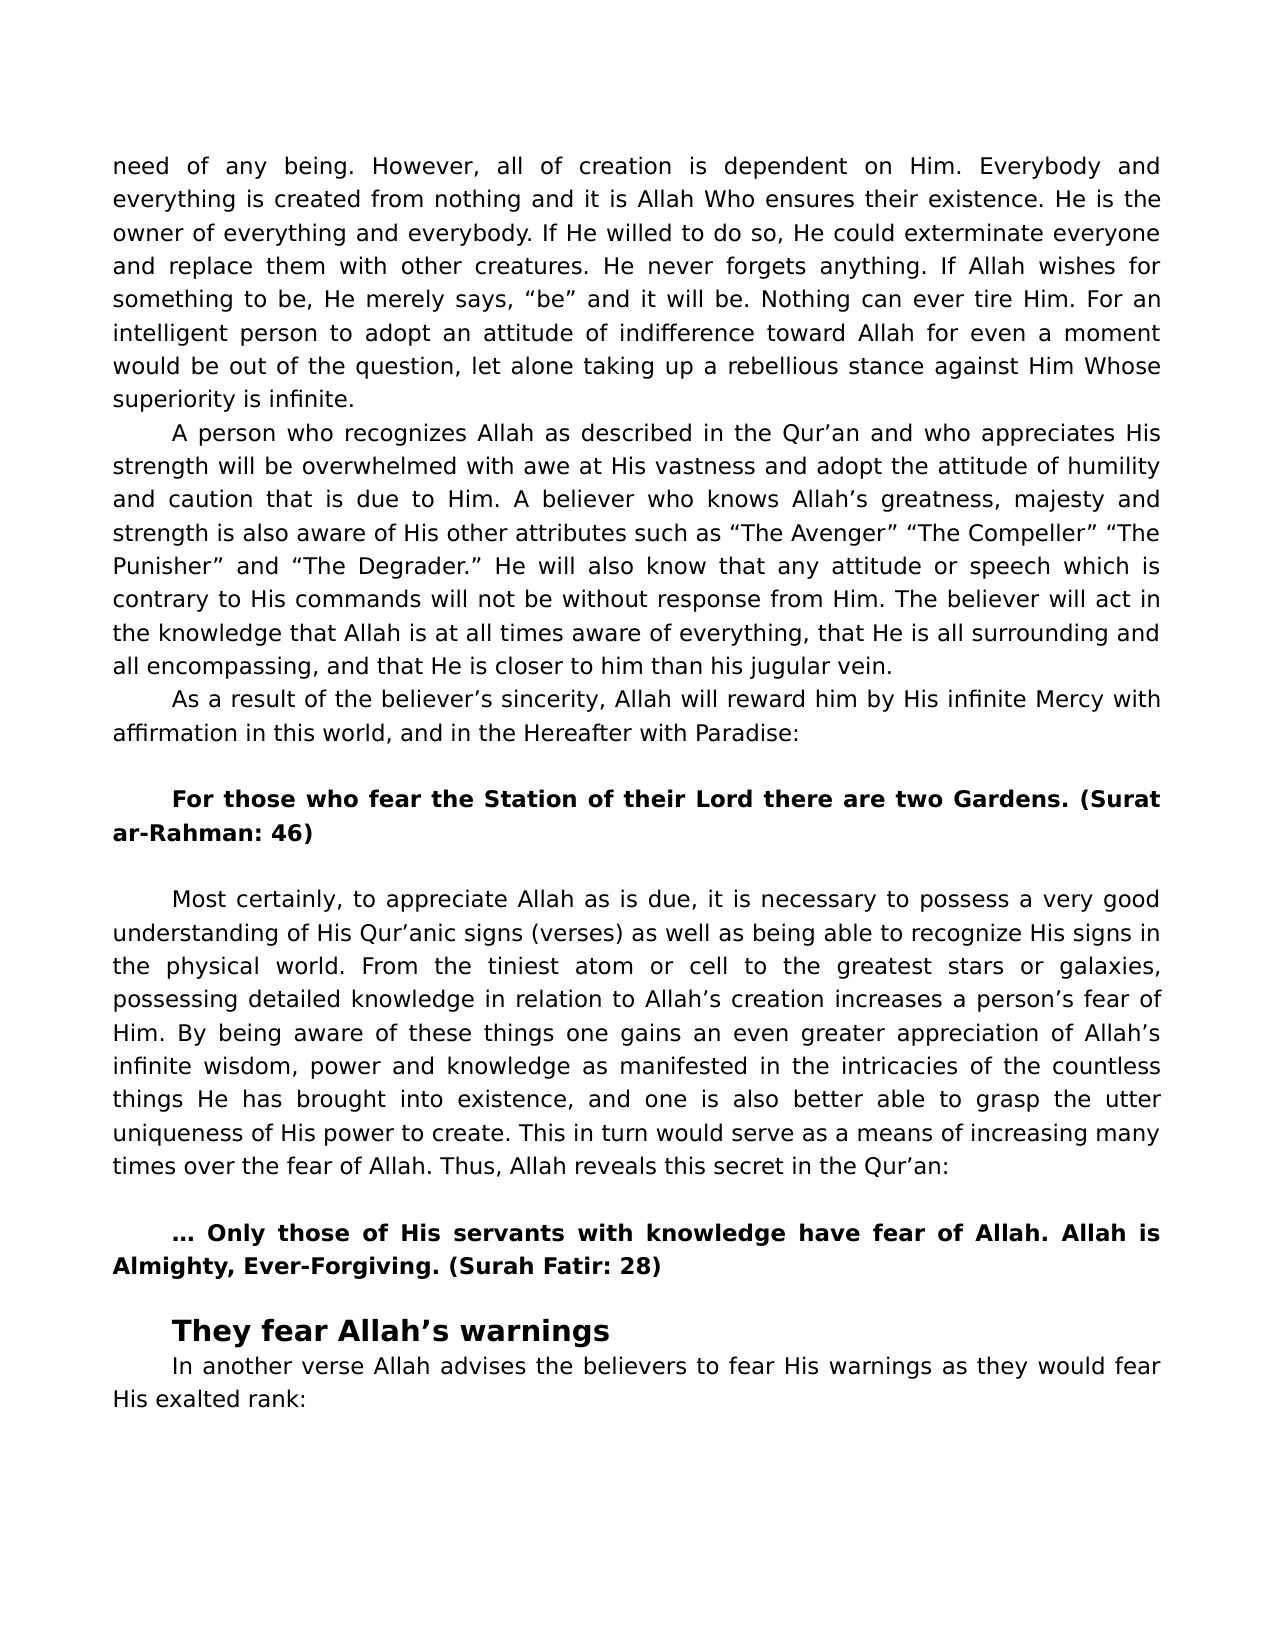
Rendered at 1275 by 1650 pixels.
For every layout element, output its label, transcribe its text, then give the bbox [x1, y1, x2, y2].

text In another verse Allah advises the believers to fear His warnings as they would fear His exalted rank: [112, 1348, 1162, 1414]
text … Only those of His servants with knowledge have fear of Allah. Allah is Almighty, Ever-Forgiving. (Surah Fatir: 28) [112, 1214, 1162, 1281]
text Most certainly, to appreciate Allah as is due, it is necessary to possess a very good understanding of His Qur’anic signs (verses) as well as being able to recognize His signs in the physical world. From the tiniest atom or cell to the greatest stars or galaxies, possessing detailed knowledge in relation to Allah’s creation increases a person’s fear of Him. By being aware of these things one gains an even greater appreciation of Allah’s infinite wisdom, power and knowledge as manifested in the intricacies of the countless things He has brought into existence, and one is also better able to grasp the utter uniqueness of His power to create. This in turn would serve as a means of increasing many times over the fear of Allah. Thus, Allah reveals this secret in the Qur’an: [112, 881, 1162, 1181]
text They fear Allah’s warnings [112, 1314, 1162, 1348]
text As a result of the believer’s sincerity, Allah will reward him by His infinite Mercy with affirmation in this world, and in the Hereafter with Paradise: [112, 681, 1162, 748]
text need of any being. However, all of creation is dependent on Him. Everybody and everything is created from nothing and it is Allah Who ensures their existence. He is the owner of everything and everybody. If He willed to do so, He could exterminate everyone and replace them with other creatures. He never forgets anything. If Allah wishes for something to be, He merely says, “be” and it will be. Nothing can ever tire Him. For an intelligent person to adopt an attitude of indifference toward Allah for even a moment would be out of the question, let alone taking up a rebellious stance against Him Whose superiority is infinite. [112, 148, 1162, 414]
text A person who recognizes Allah as described in the Qur’an and who appreciates His strength will be overwhelmed with awe at His vastness and adopt the attitude of humility and caution that is due to Him. A believer who knows Allah’s greatness, majesty and strength is also aware of His other attributes such as “The Avenger” “The Compeller” “The Punisher” and “The Degrader.” He will also know that any attitude or speech which is contrary to His commands will not be without response from Him. The believer will act in the knowledge that Allah is at all times aware of everything, that He is all surrounding and all encompassing, and that He is closer to him than his jugular vein. [112, 414, 1162, 681]
text For those who fear the Station of their Lord there are two Gardens. (Surat ar-Rahman: 46) [112, 781, 1162, 848]
